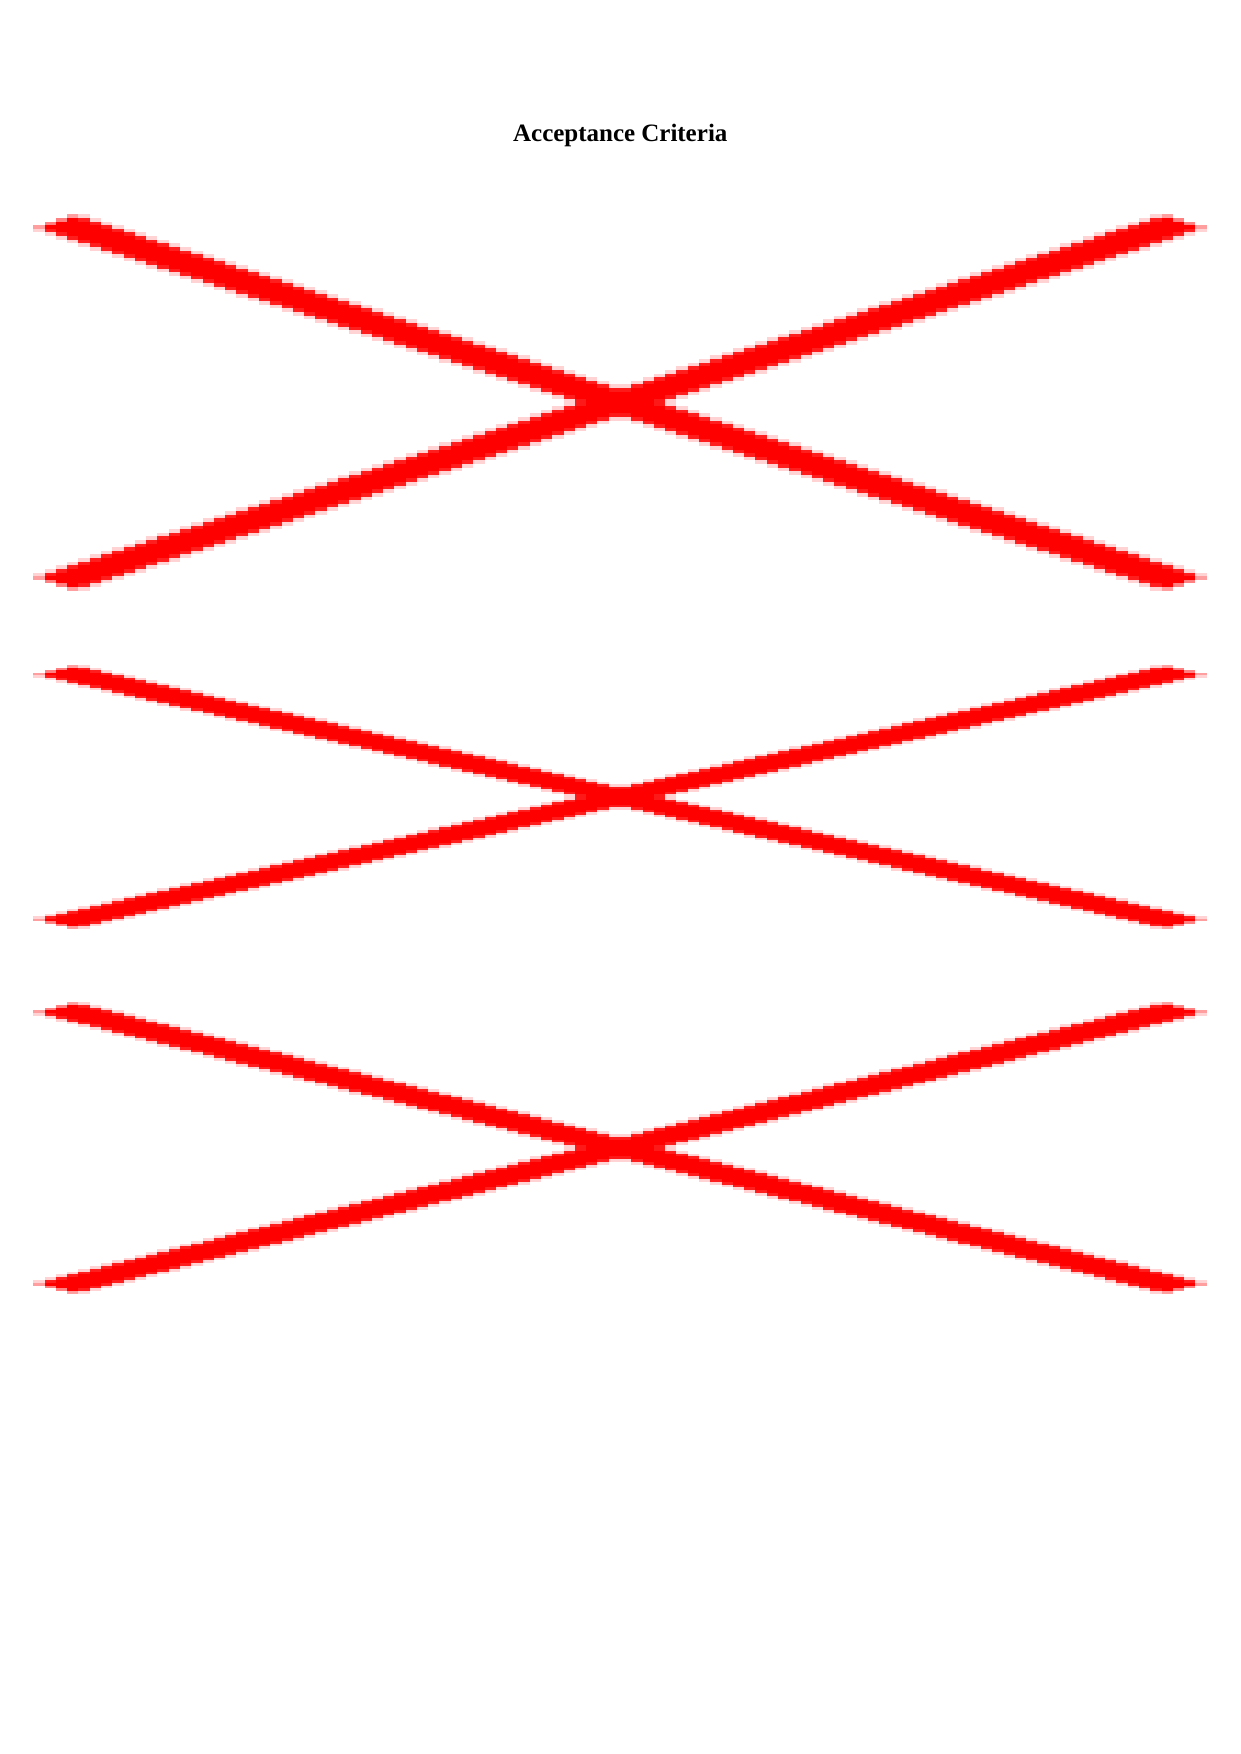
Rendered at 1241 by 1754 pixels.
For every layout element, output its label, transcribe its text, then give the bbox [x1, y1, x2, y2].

text Acceptance Criteria [118, 118, 1122, 147]
